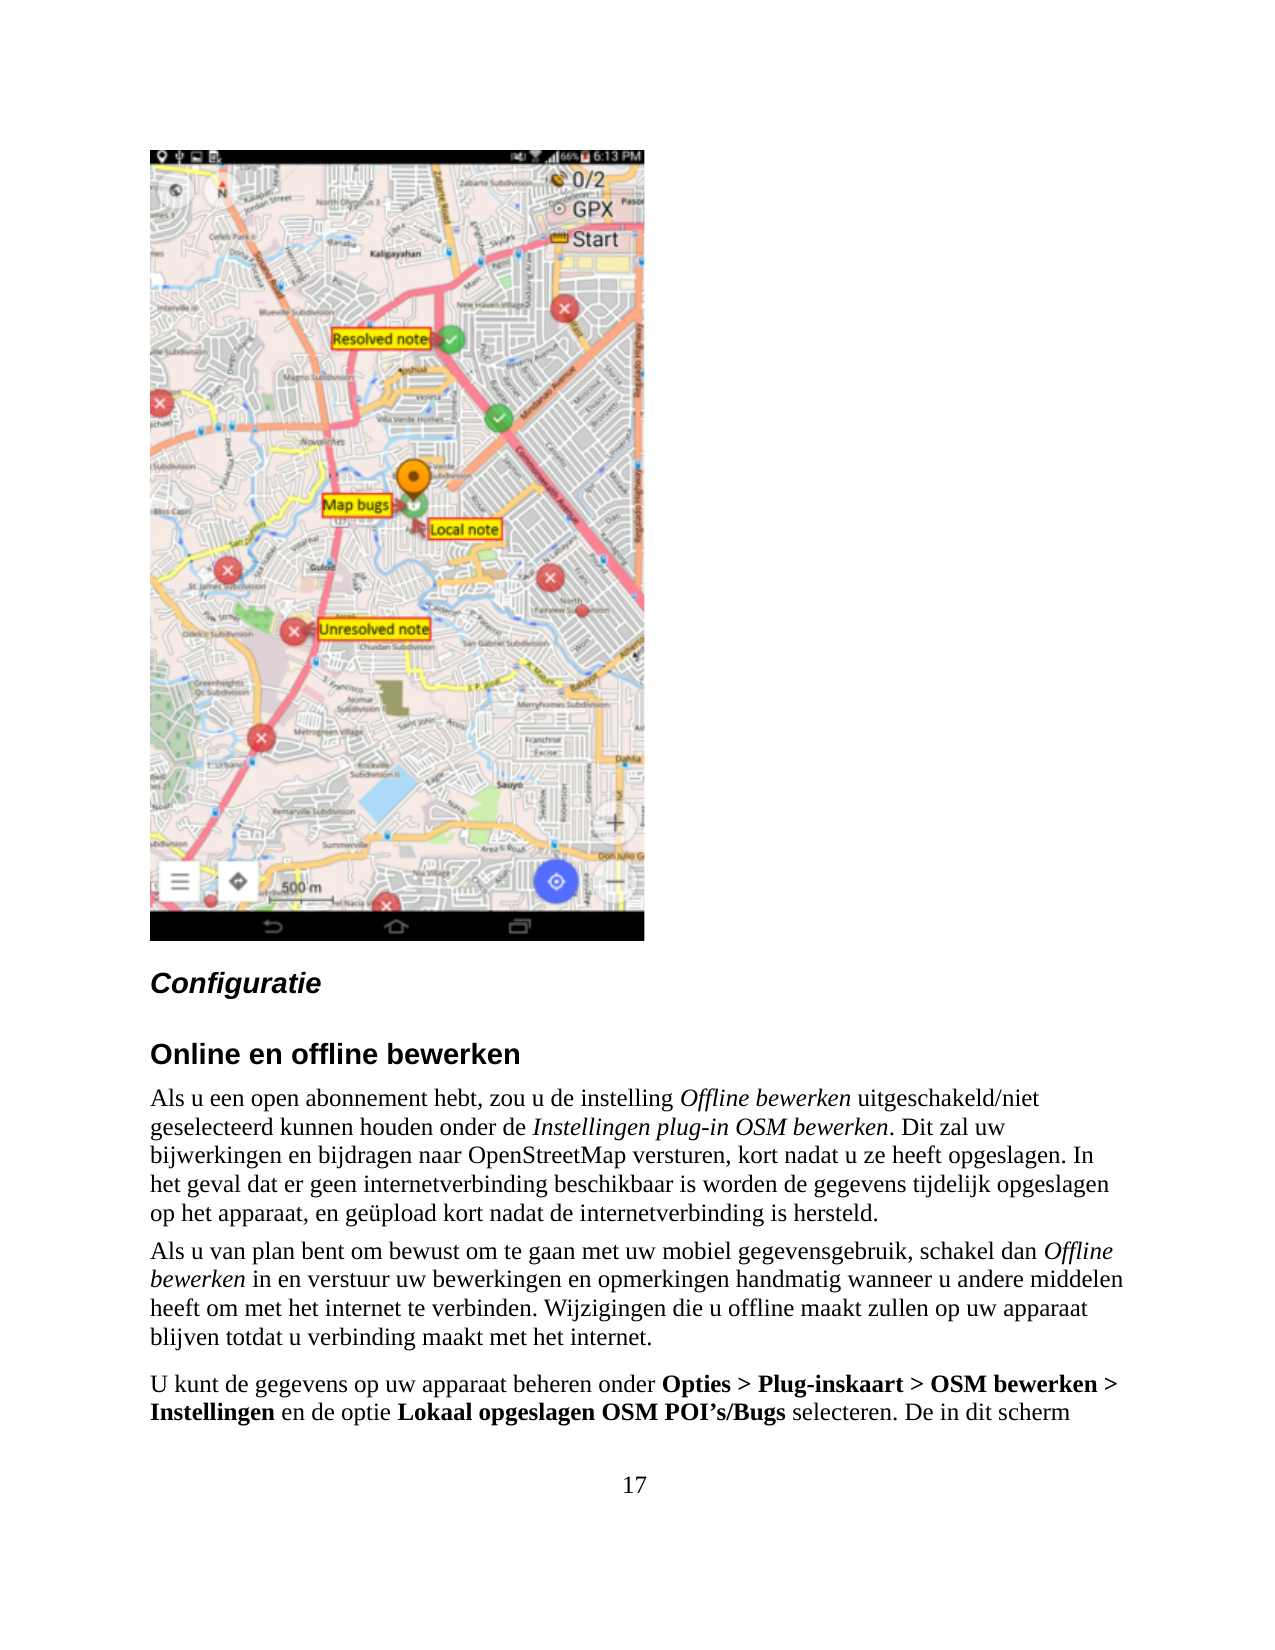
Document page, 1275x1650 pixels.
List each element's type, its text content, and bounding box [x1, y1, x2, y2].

picture [150, 150, 645, 941]
text U kunt de gegevens op uw apparaat beheren onder Opties > Plug-inskaart > OSM bewerken > Instellingen en de optie Lokaal opgeslagen OSM POI’s/Bugs selecteren. De in dit scherm [150, 1369, 1125, 1426]
subtitle Configuratie [150, 966, 1125, 999]
text Als u een open abonnement hebt, zou u de instelling Offline bewerken uitgeschakeld/niet geselecteerd kunnen houden onder de Instellingen plug-in OSM bewerken. Dit zal uw bijwerkingen en bijdragen naar OpenStreetMap versturen, kort nadat u ze heeft opgeslagen. In het geval dat er geen internetverbinding beschikbaar is worden de gegevens tijdelijk opgeslagen op het apparaat, en geüpload kort nadat de internetverbinding is hersteld. [150, 1083, 1125, 1227]
subtitle Online en offline bewerken [150, 1037, 1125, 1071]
text Als u van plan bent om bewust om te gaan met uw mobiel gegevensgebruik, schakel dan Offline bewerken in en verstuur uw bewerkingen en opmerkingen handmatig wanneer u andere middelen heeft om met het internet te verbinden. Wijzigingen die u offline maakt zullen op uw apparaat blijven totdat u verbinding maakt met het internet. [150, 1236, 1125, 1351]
